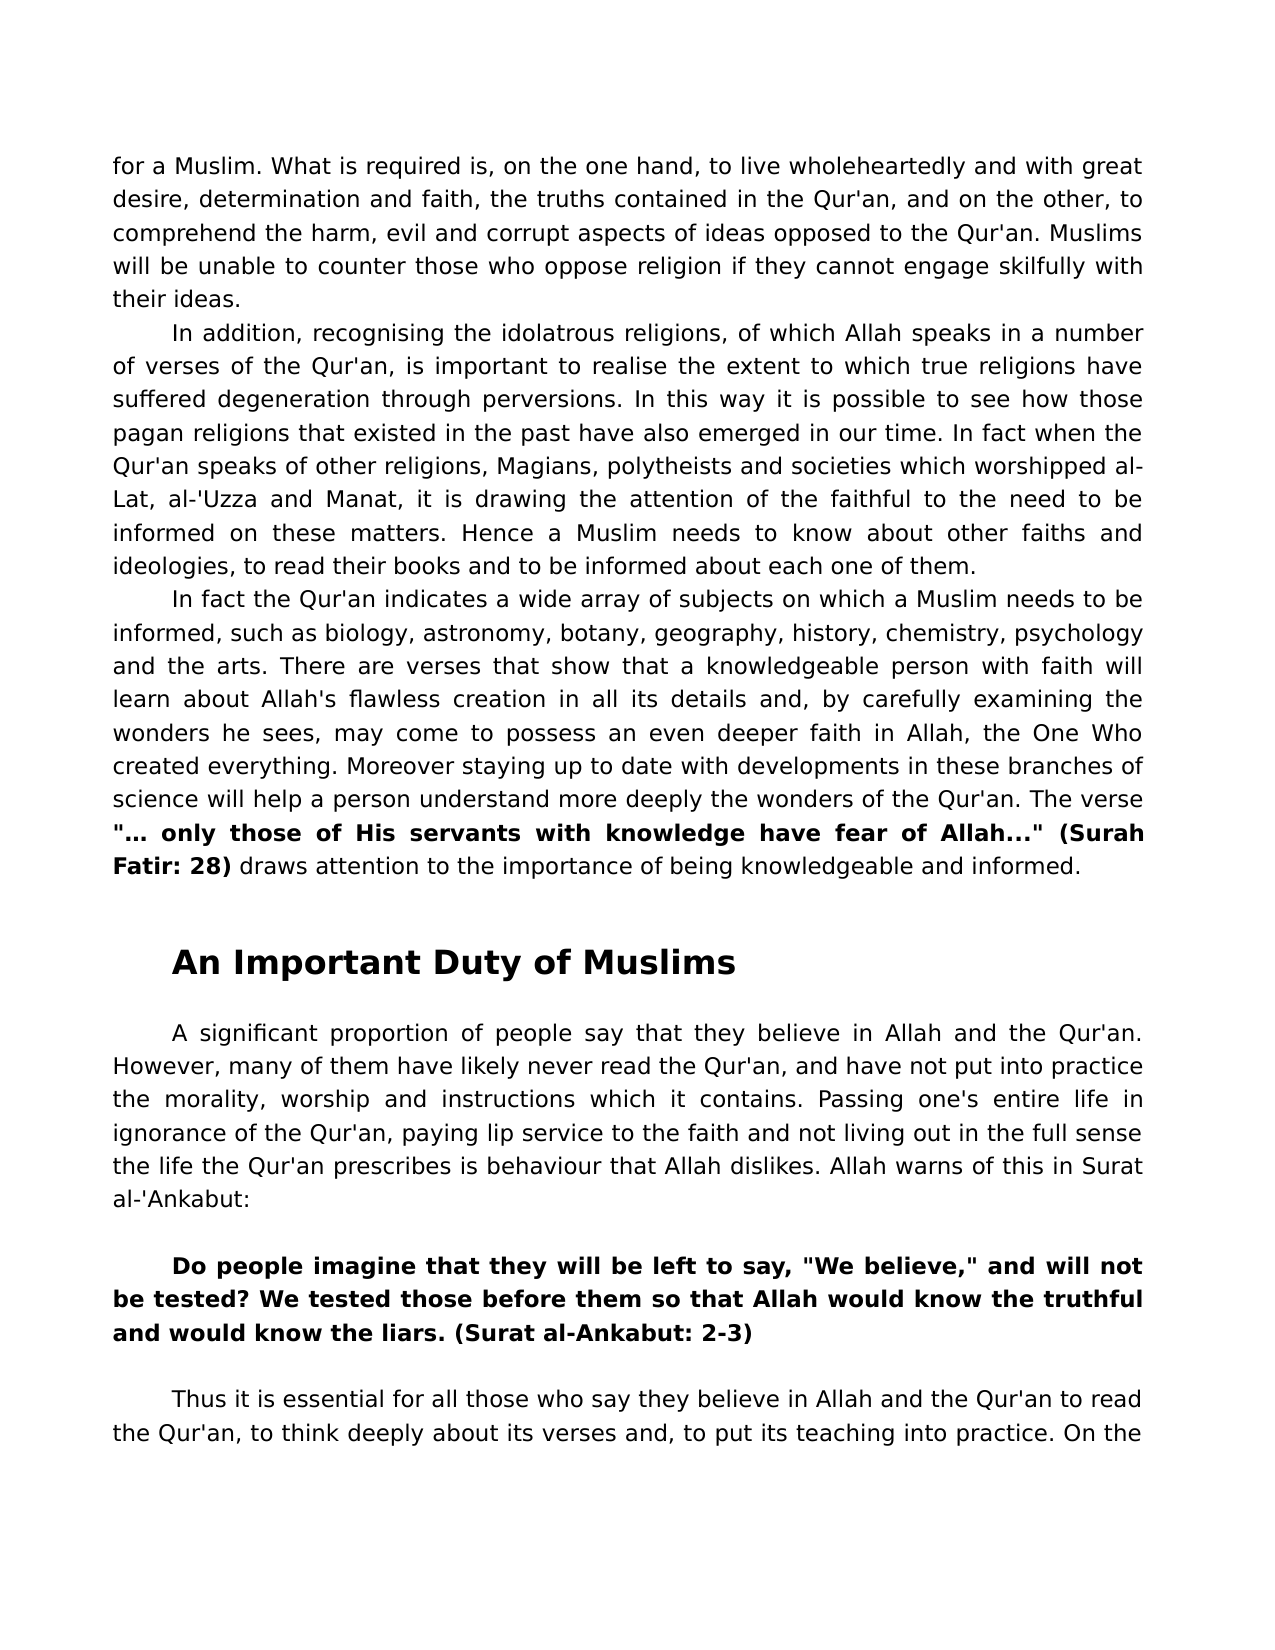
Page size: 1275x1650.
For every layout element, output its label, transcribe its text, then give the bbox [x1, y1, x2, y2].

text Do people imagine that they will be left to say, "We believe," and will not be tested? We tested those before them so that Allah would know the truthful and would know the liars. (Surat al-Ankabut: 2-3) [112, 1248, 1145, 1348]
text A significant proportion of people say that they believe in Allah and the Qur'an. However, many of them have likely never read the Qur'an, and have not put into practice the morality, worship and instructions which it contains. Passing one's entire life in ignorance of the Qur'an, paying lip service to the faith and not living out in the full sense the life the Qur'an prescribes is behaviour that Allah dislikes. Allah warns of this in Surat al-'Ankabut: [112, 1014, 1145, 1214]
text Thus it is essential for all those who say they believe in Allah and the Qur'an to read the Qur'an, to think deeply about its verses and, to put its teaching into practice. On the [112, 1381, 1145, 1448]
text An Important Duty of Muslims [112, 948, 1145, 981]
text for a Muslim. What is required is, on the one hand, to live wholeheartedly and with great desire, determination and faith, the truths contained in the Qur'an, and on the other, to comprehend the harm, evil and corrupt aspects of ideas opposed to the Qur'an. Muslims will be unable to counter those who oppose religion if they cannot engage skilfully with their ideas. [112, 148, 1145, 314]
text In fact the Qur'an indicates a wide array of subjects on which a Muslim needs to be informed, such as biology, astronomy, botany, geography, history, chemistry, psychology and the arts. There are verses that show that a knowledgeable person with faith will learn about Allah's flawless creation in all its details and, by carefully examining the wonders he sees, may come to possess an even deeper faith in Allah, the One Who created everything. Moreover staying up to date with developments in these branches of science will help a person understand more deeply the wonders of the Qur'an. The verse "… only those of His servants with knowledge have fear of Allah..." (Surah Fatir: 28) draws attention to the importance of being knowledgeable and informed. [112, 581, 1145, 881]
text In addition, recognising the idolatrous religions, of which Allah speaks in a number of verses of the Qur'an, is important to realise the extent to which true religions have suffered degeneration through perversions. In this way it is possible to see how those pagan religions that existed in the past have also emerged in our time. In fact when the Qur'an speaks of other religions, Magians, polytheists and societies which worshipped al-Lat, al-'Uzza and Manat, it is drawing the attention of the faithful to the need to be informed on these matters. Hence a Muslim needs to know about other faiths and ideologies, to read their books and to be informed about each one of them. [112, 314, 1145, 581]
